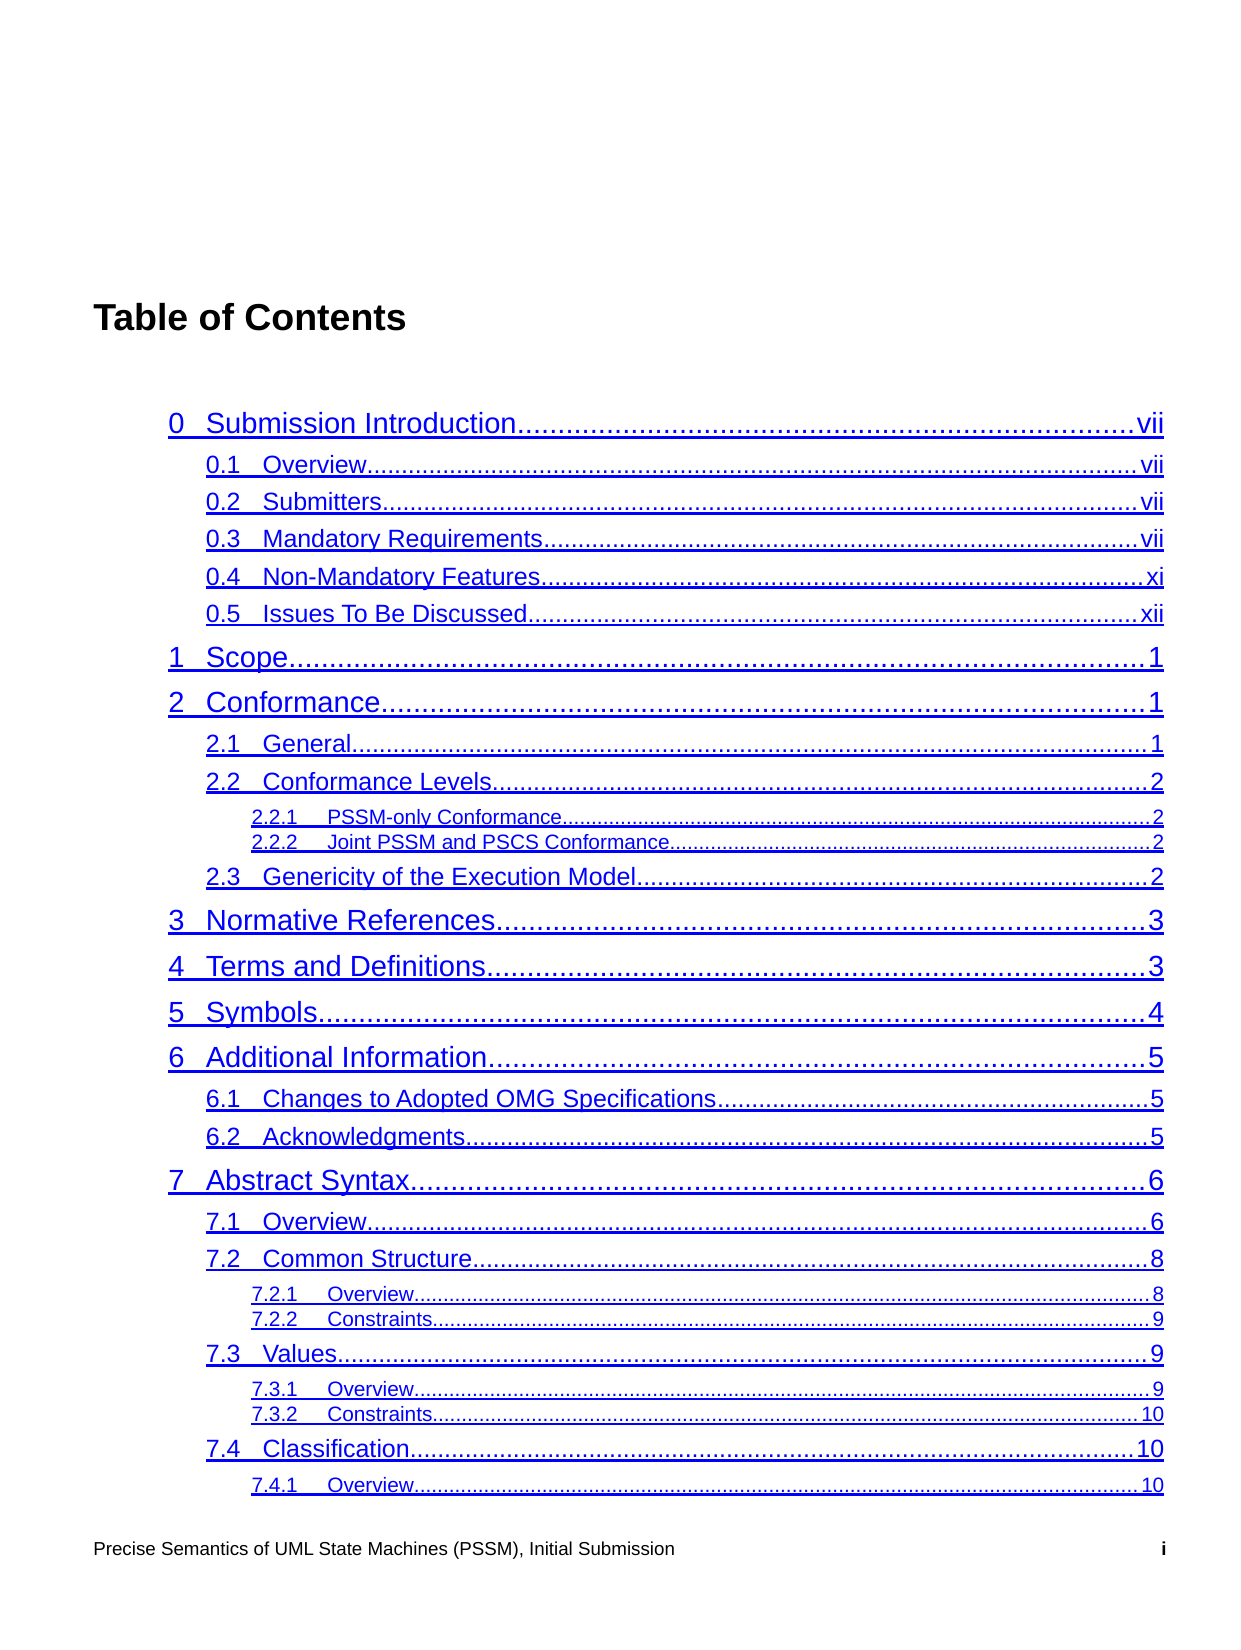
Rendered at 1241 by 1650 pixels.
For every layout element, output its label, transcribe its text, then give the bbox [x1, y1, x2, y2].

text 2.2 Conformance Levels 2 [206, 766, 1164, 791]
text 0.3 Mandatory Requirements vii [206, 524, 1164, 549]
text 1 Scope 1 [168, 638, 1164, 669]
text 7.3.1 Overview 9 [251, 1376, 1164, 1398]
text 6.1 Changes to Adopted OMG Specifications 5 [206, 1084, 1164, 1109]
text 2.2.1 PSSM-only Conformance 2 [251, 803, 1164, 825]
text 7.2.2 Constraints 9 [251, 1306, 1164, 1328]
text 7.4.1 Overview 10 [251, 1471, 1164, 1493]
text 7.2.1 Overview 8 [251, 1281, 1164, 1303]
text 4 Terms and Definitions 3 [168, 947, 1164, 978]
text 2.2.2 Joint PSSM and PSCS Conformance 2 [251, 828, 1164, 850]
text 2.1 General 1 [206, 729, 1164, 754]
text 0.2 Submitters vii [206, 487, 1164, 512]
text 7.3.2 Constraints 10 [251, 1401, 1164, 1423]
text 0.5 Issues To Be Discussed xii [206, 598, 1164, 624]
text 0.1 Overview vii [206, 450, 1164, 475]
text 7.2 Common Structure 8 [206, 1243, 1164, 1269]
text 3 Normative References 3 [168, 901, 1164, 932]
text 6 Additional Information 5 [168, 1038, 1164, 1070]
text 7 Abstract Syntax 6 [168, 1161, 1164, 1192]
text 7.4 Classification 10 [206, 1434, 1164, 1459]
text 0.4 Non-Mandatory Features xi [206, 561, 1164, 586]
text 2.3 Genericity of the Execution Model 2 [206, 862, 1164, 887]
text 6.2 Acknowledgments 5 [206, 1121, 1164, 1146]
text 2 Conformance 1 [168, 683, 1164, 715]
text 5 Symbols 4 [168, 993, 1164, 1024]
text 0 Submission Introduction vii [168, 404, 1164, 436]
subtitle Table of Contents [93, 295, 1164, 338]
text 7.3 Values 9 [206, 1339, 1164, 1364]
text 7.1 Overview 6 [206, 1206, 1164, 1231]
